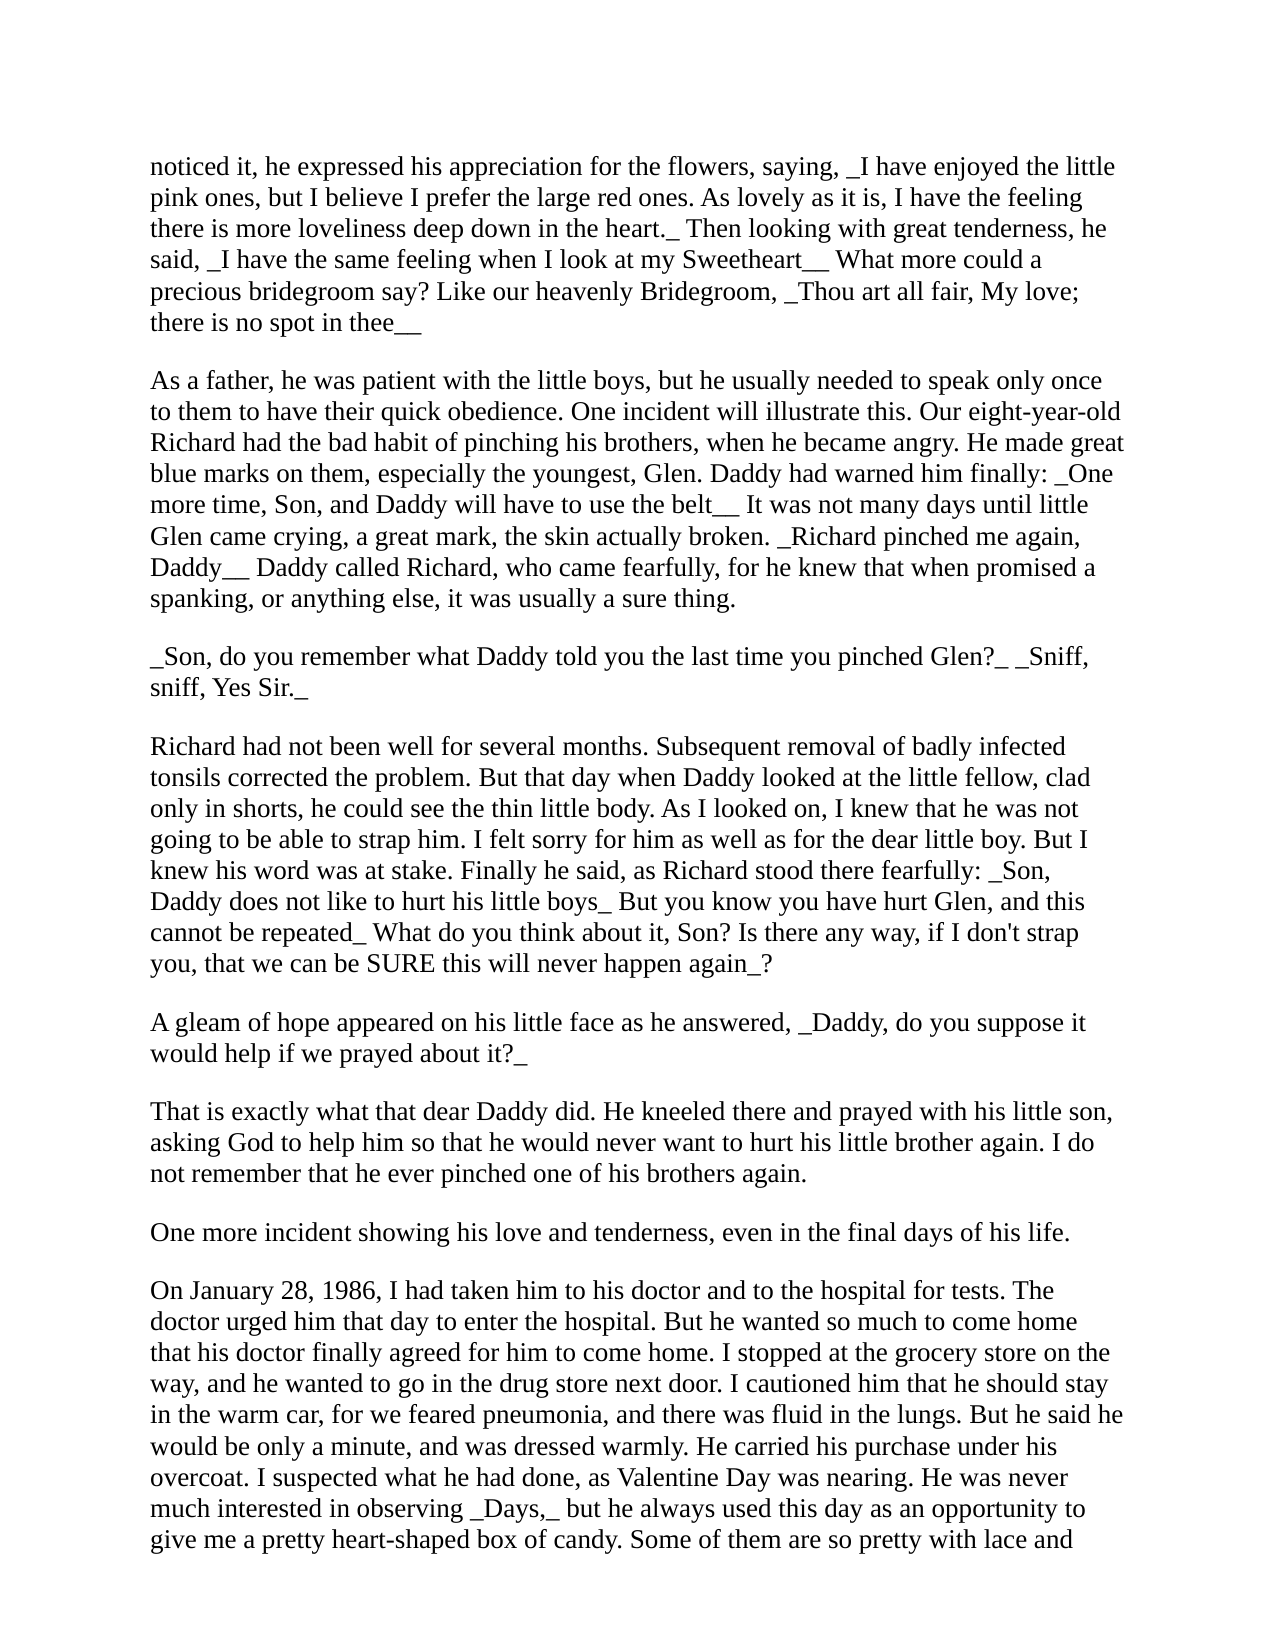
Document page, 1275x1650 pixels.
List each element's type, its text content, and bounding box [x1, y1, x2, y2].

text That is exactly what that dear Daddy did. He kneeled there and prayed with his little son, asking God to help him so that he would never want to hurt his little brother again. I do not remember that he ever pinched one of his brothers again. [150, 1095, 1125, 1189]
text A gleam of hope appeared on his little face as he answered, _Daddy, do you suppose it would help if we prayed about it?_ [150, 1006, 1125, 1068]
text As a father, he was patient with the little boys, but he usually needed to speak only once to them to have their quick obedience. One incident will illustrate this. Our eight-year-old Richard had the bad habit of pinching his brothers, when he became angry. He made great blue marks on them, especially the youngest, Glen. Daddy had warned him finally: _One more time, Son, and Daddy will have to use the belt__ It was not many days until little Glen came crying, a great mark, the skin actually broken. _Richard pinched me again, Daddy__ Daddy called Richard, who came fearfully, for he knew that when promised a spanking, or anything else, it was usually a sure thing. [150, 364, 1125, 613]
text noticed it, he expressed his appreciation for the flowers, saying, _I have enjoyed the little pink ones, but I believe I prefer the large red ones. As lovely as it is, I have the feeling there is more loveliness deep down in the heart._ Then looking with great tenderness, he said, _I have the same feeling when I look at my Sweetheart__ What more could a precious bridegroom say? Like our heavenly Bridegroom, _Thou art all fair, My love; there is no spot in thee__ [150, 150, 1125, 337]
text One more incident showing his love and tenderness, even in the final days of his life. [150, 1216, 1125, 1247]
text On January 28, 1986, I had taken him to his doctor and to the hospital for tests. The doctor urged him that day to enter the hospital. But he wanted so much to come home that his doctor finally agreed for him to come home. I stopped at the grocery store on the way, and he wanted to go in the drug store next door. I cautioned him that he should stay in the warm car, for we feared pneumonia, and there was fluid in the lungs. But he said he would be only a minute, and was dressed warmly. He carried his purchase under his overcoat. I suspected what he had done, as Valentine Day was nearing. He was never much interested in observing _Days,_ but he always used this day as an opportunity to give me a pretty heart-shaped box of candy. Some of them are so pretty with lace and [150, 1274, 1125, 1554]
text Richard had not been well for several months. Subsequent removal of badly infected tonsils corrected the problem. But that day when Daddy looked at the little fellow, clad only in shorts, he could see the thin little body. As I looked on, I knew that he was not going to be able to strap him. I felt sorry for him as well as for the dear little boy. But I knew his word was at stake. Finally he said, as Richard stood there fearfully: _Son, Daddy does not like to hurt his little boys_ But you know you have hurt Glen, and this cannot be repeated_ What do you think about it, Son? Is there any way, if I don't strap you, that we can be SURE this will never happen again_? [150, 729, 1125, 979]
text _Son, do you remember what Daddy told you the last time you pinched Glen?_ _Sniff, sniff, Yes Sir._ [150, 640, 1125, 702]
